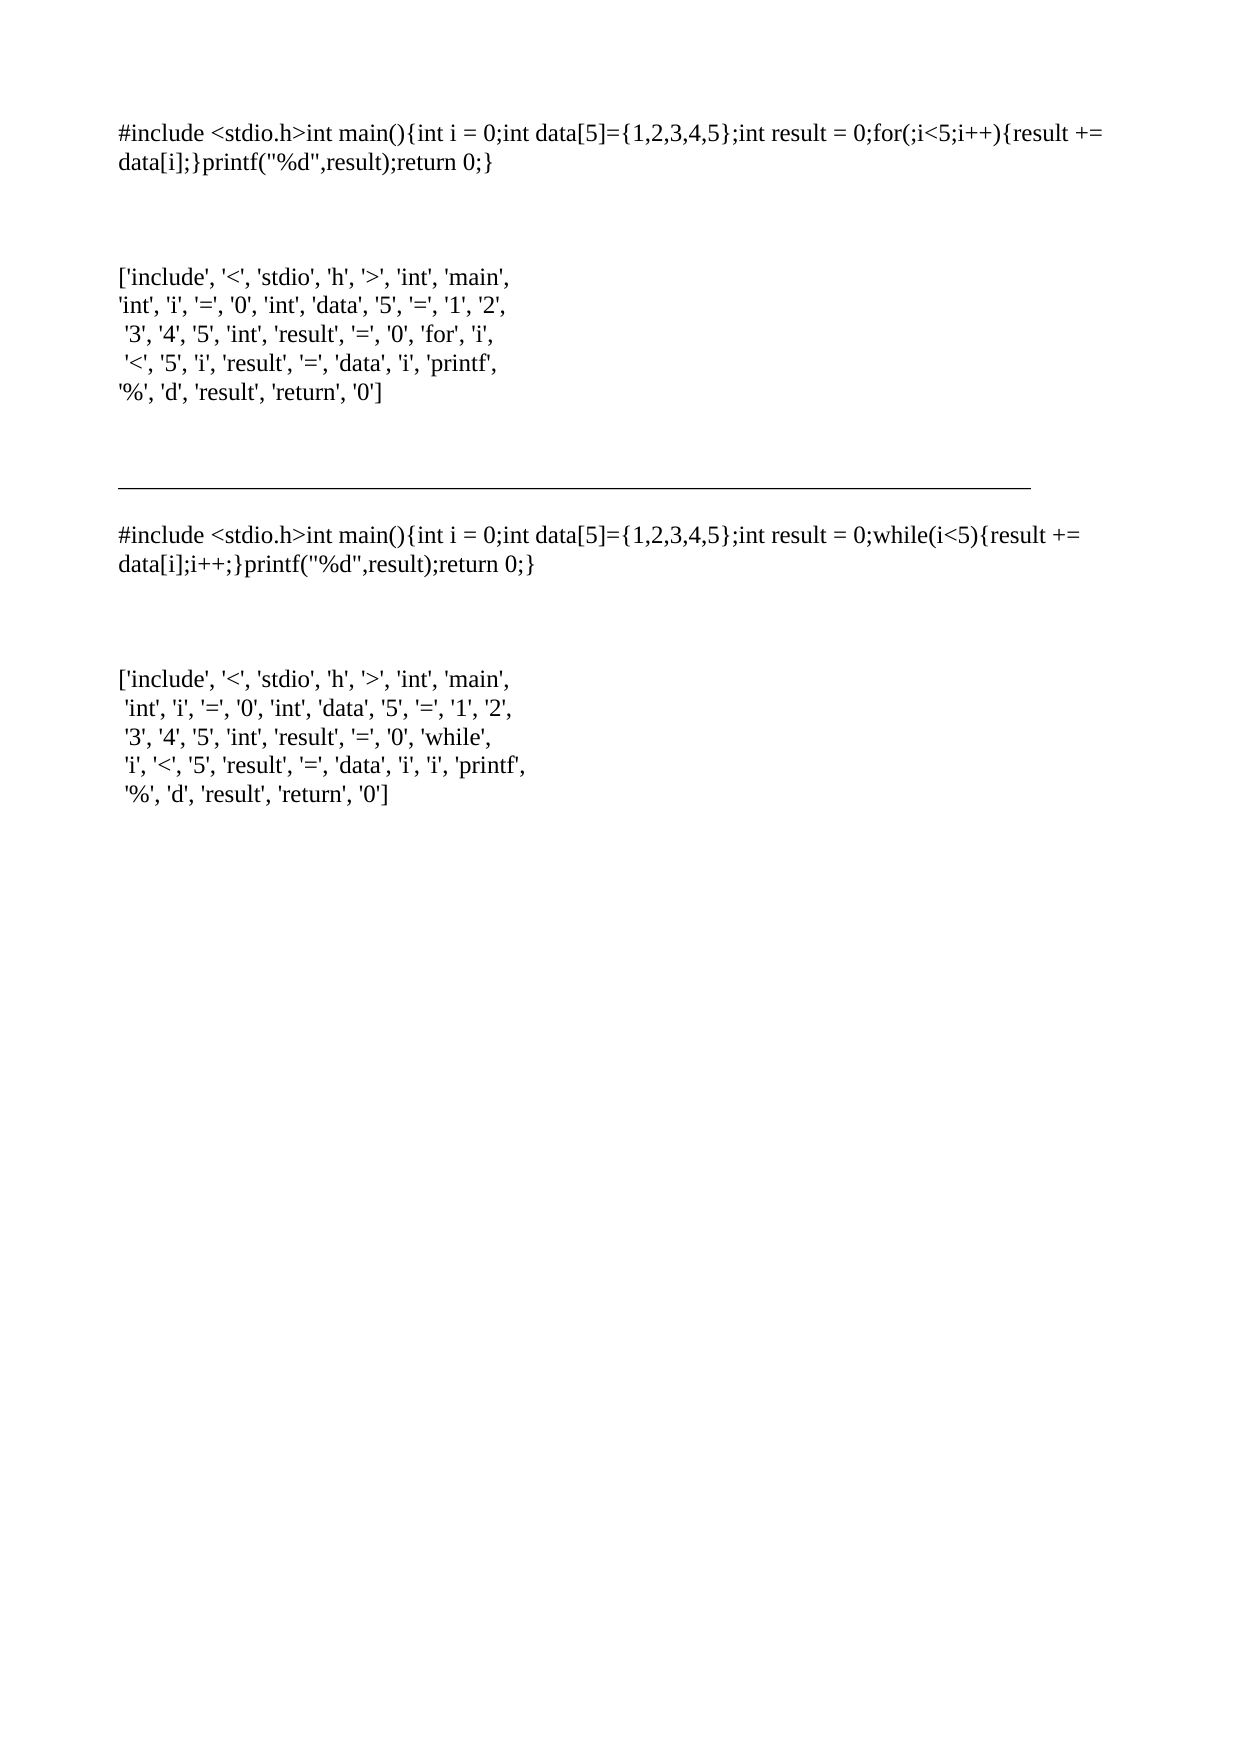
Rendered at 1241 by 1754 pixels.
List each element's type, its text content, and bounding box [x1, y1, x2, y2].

text '%', 'd', 'result', 'return', '0'] [118, 779, 1122, 808]
text '%', 'd', 'result', 'return', '0'] [118, 377, 1122, 406]
text 'int', 'i', '=', '0', 'int', 'data', '5', '=', '1', '2', [118, 693, 1122, 722]
text #include <stdio.h>int main(){int i = 0;int data[5]={1,2,3,4,5};int result = 0;while(i<5){result += data[i];i++;}printf("%d",result);return 0;} [118, 521, 1122, 578]
text '3', '4', '5', 'int', 'result', '=', '0', 'while', [118, 722, 1122, 751]
text ['include', '<', 'stdio', 'h', '>', 'int', 'main', [118, 664, 1122, 693]
text _________________________________________________________________________ [118, 463, 1122, 492]
text #include <stdio.h>int main(){int i = 0;int data[5]={1,2,3,4,5};int result = 0;for(;i<5;i++){result += data[i];}printf("%d",result);return 0;} [118, 118, 1122, 176]
text 'i', '<', '5', 'result', '=', 'data', 'i', 'i', 'printf', [118, 751, 1122, 779]
text 'int', 'i', '=', '0', 'int', 'data', '5', '=', '1', '2', [118, 291, 1122, 319]
text '<', '5', 'i', 'result', '=', 'data', 'i', 'printf', [118, 348, 1122, 377]
text '3', '4', '5', 'int', 'result', '=', '0', 'for', 'i', [118, 319, 1122, 348]
text ['include', '<', 'stdio', 'h', '>', 'int', 'main', [118, 262, 1122, 291]
